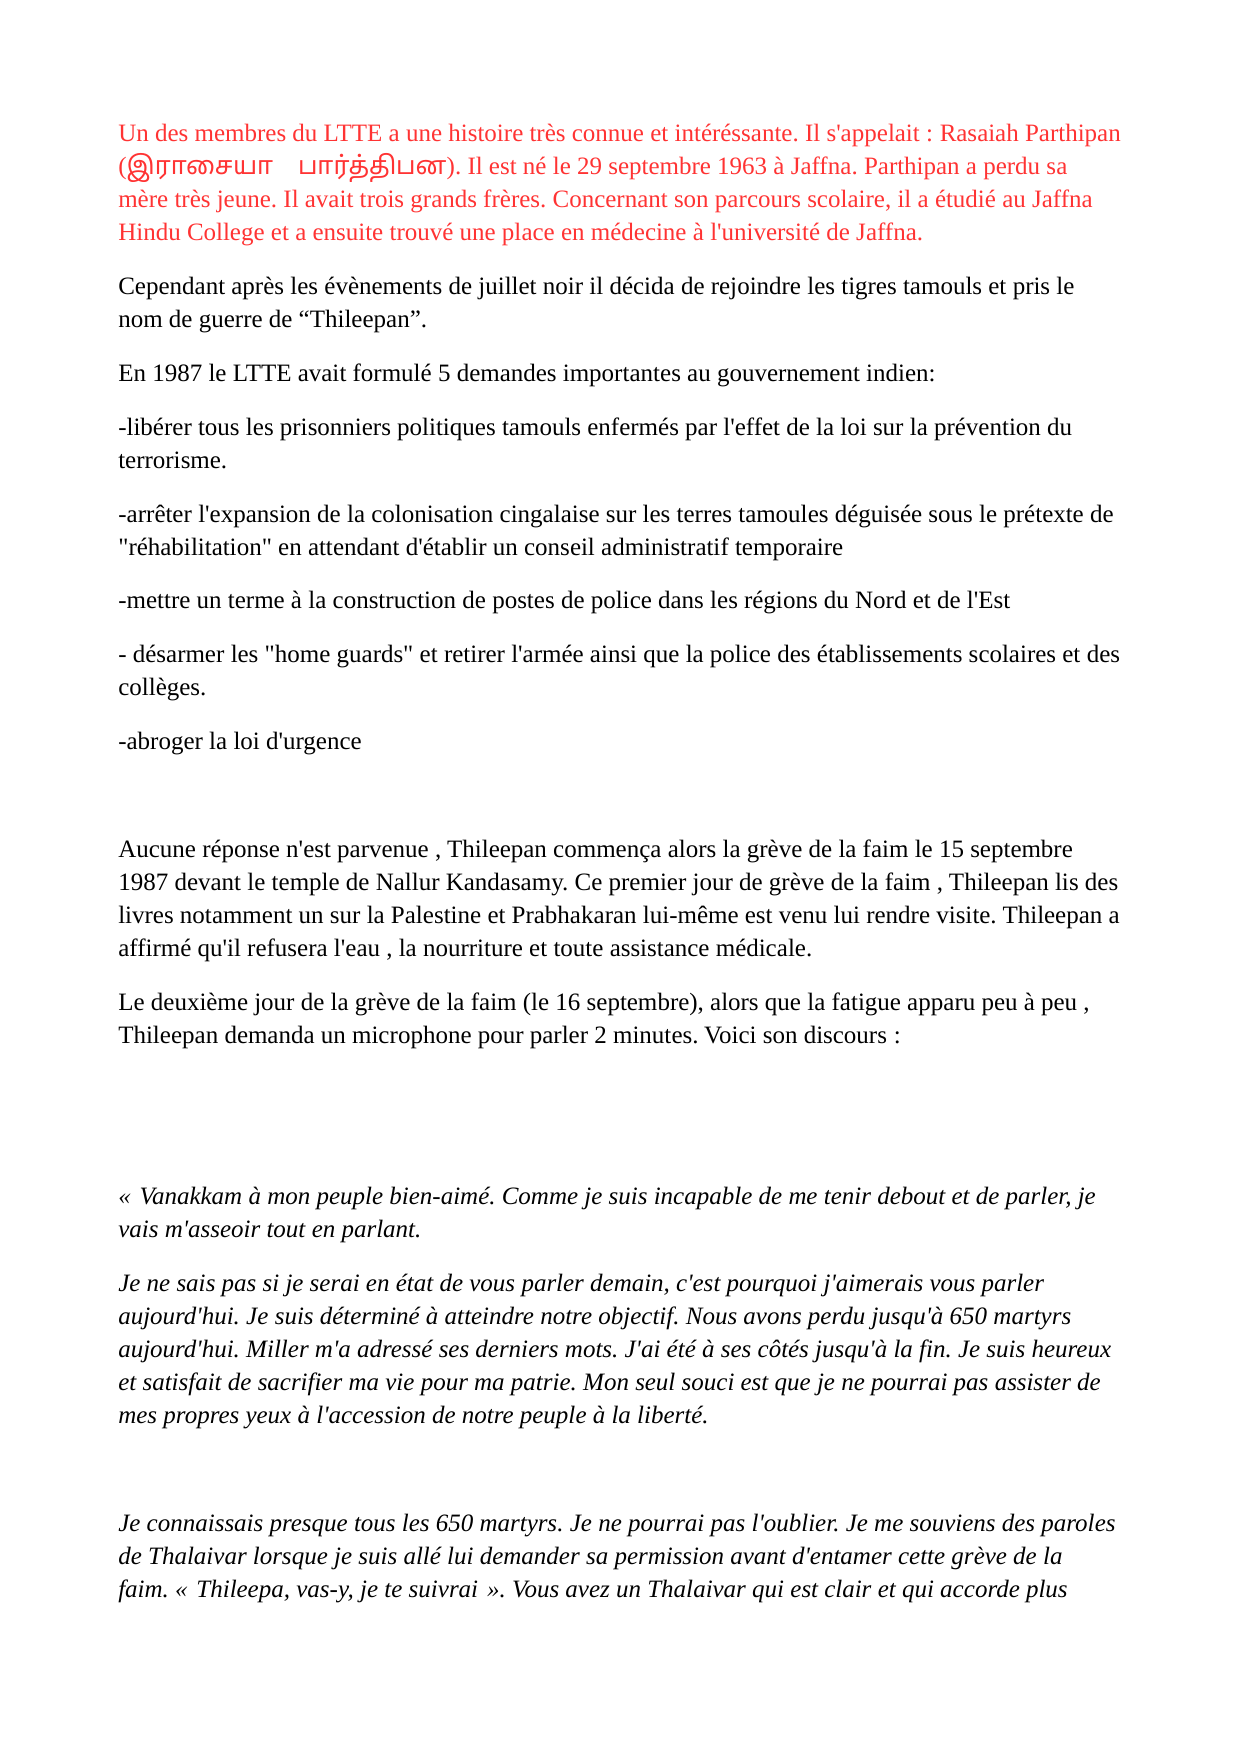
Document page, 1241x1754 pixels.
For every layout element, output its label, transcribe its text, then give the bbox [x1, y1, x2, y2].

text Un des membres du LTTE a une histoire très connue et intéréssante. Il s'appelait : Rasaiah Parthipan (இராசையா பார்த்திபன). Il est né le 29 septembre 1963 à Jaffna. Parthipan a perdu sa mère très jeune. Il avait trois grands frères. Concernant son parcours scolaire, il a étudié au Jaffna Hindu College et a ensuite trouvé une place en médecine à l'université de Jaffna. [118, 118, 1122, 246]
text Je ne sais pas si je serai en état de vous parler demain, c'est pourquoi j'aimerais vous parler aujourd'hui. Je suis déterminé à atteindre notre objectif. Nous avons perdu jusqu'à 650 martyrs aujourd'hui. Miller m'a adressé ses derniers mots. J'ai été à ses côtés jusqu'à la fin. Je suis heureux et satisfait de sacrifier ma vie pour ma patrie. Mon seul souci est que je ne pourrai pas assister de mes propres yeux à l'accession de notre peuple à la liberté. [118, 1268, 1122, 1429]
text « Vanakkam à mon peuple bien-aimé. Comme je suis incapable de me tenir debout et de parler, je vais m'asseoir tout en parlant. [118, 1181, 1122, 1243]
text -mettre un terme à la construction de postes de police dans les régions du Nord et de l'Est [118, 586, 1122, 614]
text -abroger la loi d'urgence [118, 726, 1122, 755]
text -arrêter l'expansion de la colonisation cingalaise sur les terres tamoules déguisée sous le prétexte de "réhabilitation" en attendant d'établir un conseil administratif temporaire [118, 499, 1122, 560]
text Je connaissais presque tous les 650 martyrs. Je ne pourrai pas l'oublier. Je me souviens des paroles de Thalaivar lorsque je suis allé lui demander sa permission avant d'entamer cette grève de la faim. « Thileepa, vas-y, je te suivrai ». Vous avez un Thalaivar qui est clair et qui accorde plus [118, 1508, 1122, 1603]
text En 1987 le LTTE avait formulé 5 demandes importantes au gouvernement indien: [118, 358, 1122, 387]
text - désarmer les "home guards" et retirer l'armée ainsi que la police des établissements scolaires et des collèges. [118, 639, 1122, 701]
text Le deuxième jour de la grève de la faim (le 16 septembre), alors que la fatigue apparu peu à peu , Thileepan demanda un microphone pour parler 2 minutes. Voici son discours : [118, 987, 1122, 1049]
text Aucune réponse n'est parvenue , Thileepan commença alors la grève de la faim le 15 septembre 1987 devant le temple de Nallur Kandasamy. Ce premier jour de grève de la faim , Thileepan lis des livres notamment un sur la Palestine et Prabhakaran lui-même est venu lui rendre visite. Thileepan a affirmé qu'il refusera l'eau , la nourriture et toute assistance médicale. [118, 834, 1122, 962]
text -libérer tous les prisonniers politiques tamouls enfermés par l'effet de la loi sur la prévention du terrorisme. [118, 412, 1122, 473]
text Cependant après les évènements de juillet noir il décida de rejoindre les tigres tamouls et pris le nom de guerre de “Thileepan”. [118, 271, 1122, 333]
